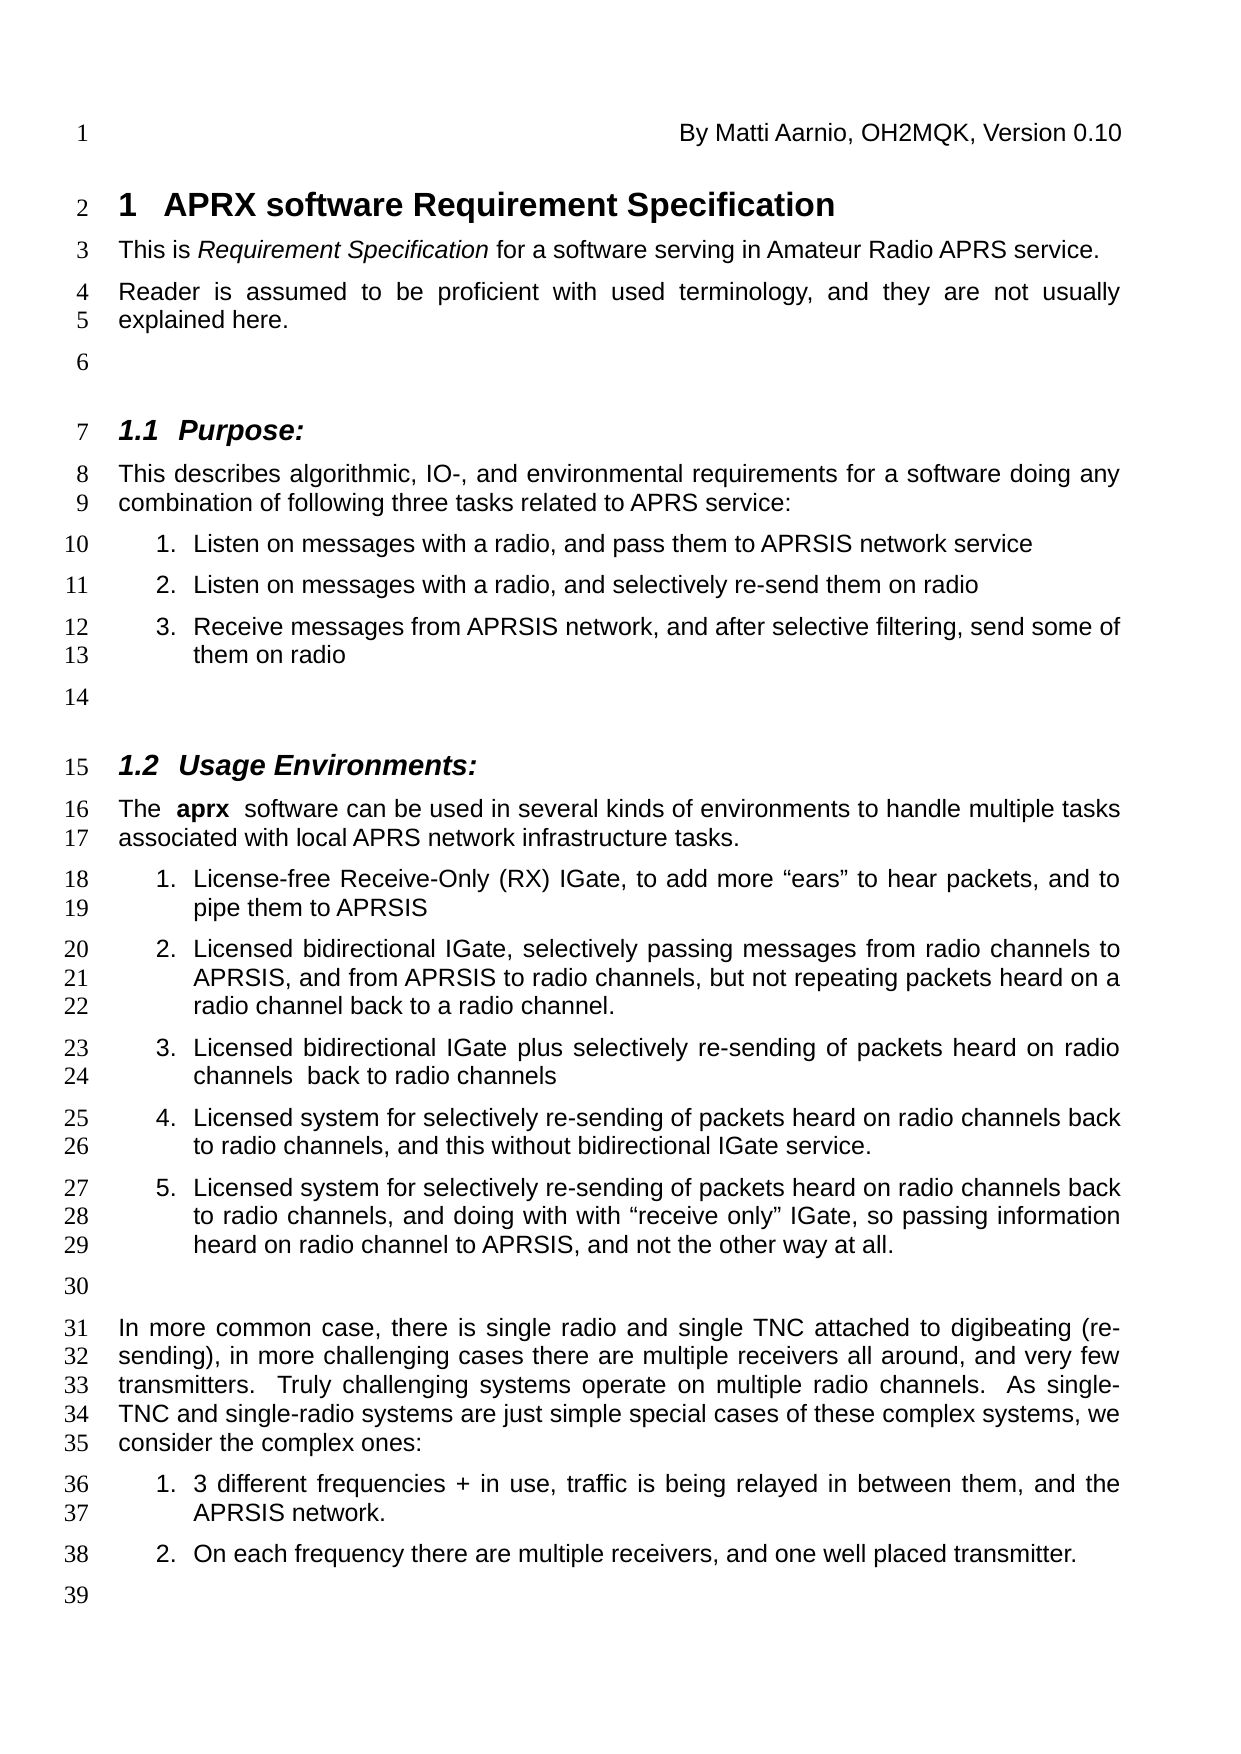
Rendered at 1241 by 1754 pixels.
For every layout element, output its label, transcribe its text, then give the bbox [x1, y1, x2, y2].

list 3 different frequencies + in use, traffic is being relayed in between them, and the APRSIS network. [156, 1469, 1122, 1526]
subtitle Purpose: [118, 413, 1122, 447]
text This is Requirement Specification for a software serving in Amateur Radio APRS service. [118, 236, 1122, 264]
subtitle Usage Environments: [118, 748, 1122, 781]
list Listen on messages with a radio, and pass them to APRSIS network service [156, 529, 1122, 558]
text Reader is assumed to be proficient with used terminology, and they are not usually explained here. [118, 277, 1122, 334]
list Receive messages from APRSIS network, and after selective filtering, send some of them on radio [156, 612, 1122, 669]
list Licensed bidirectional IGate, selectively passing messages from radio channels to APRSIS, and from APRSIS to radio channels, but not repeating packets heard on a radio channel back to a radio channel. [156, 934, 1122, 1020]
text The aprx software can be used in several kinds of environments to handle multiple tasks associated with local APRS network infrastructure tasks. [118, 794, 1122, 851]
subtitle APRX software Requirement Specification [118, 184, 1122, 223]
list Listen on messages with a radio, and selectively re-send them on radio [156, 570, 1122, 599]
list Licensed bidirectional IGate plus selectively re-sending of packets heard on radio channels back to radio channels [156, 1033, 1122, 1090]
list On each frequency there are multiple receivers, and one well placed transmitter. [156, 1539, 1122, 1568]
list Licensed system for selectively re-sending of packets heard on radio channels back to radio channels, and this without bidirectional IGate service. [156, 1103, 1122, 1160]
text This describes algorithmic, IO-, and environmental requirements for a software doing any combination of following three tasks related to APRS service: [118, 459, 1122, 517]
list Licensed system for selectively re-sending of packets heard on radio channels back to radio channels, and doing with with “receive only” IGate, so passing information heard on radio channel to APRSIS, and not the other way at all. [156, 1173, 1122, 1259]
text By Matti Aarnio, OH2MQK, Version 0.10 [118, 118, 1122, 147]
text In more common case, there is single radio and single TNC attached to digibeating (re-sending), in more challenging cases there are multiple receivers all around, and very few transmitters. Truly challenging systems operate on multiple radio channels. As single-TNC and single-radio systems are just simple special cases of these complex systems, we consider the complex ones: [118, 1313, 1122, 1456]
list License-free Receive-Only (RX) IGate, to add more “ears” to hear packets, and to pipe them to APRSIS [156, 864, 1122, 921]
